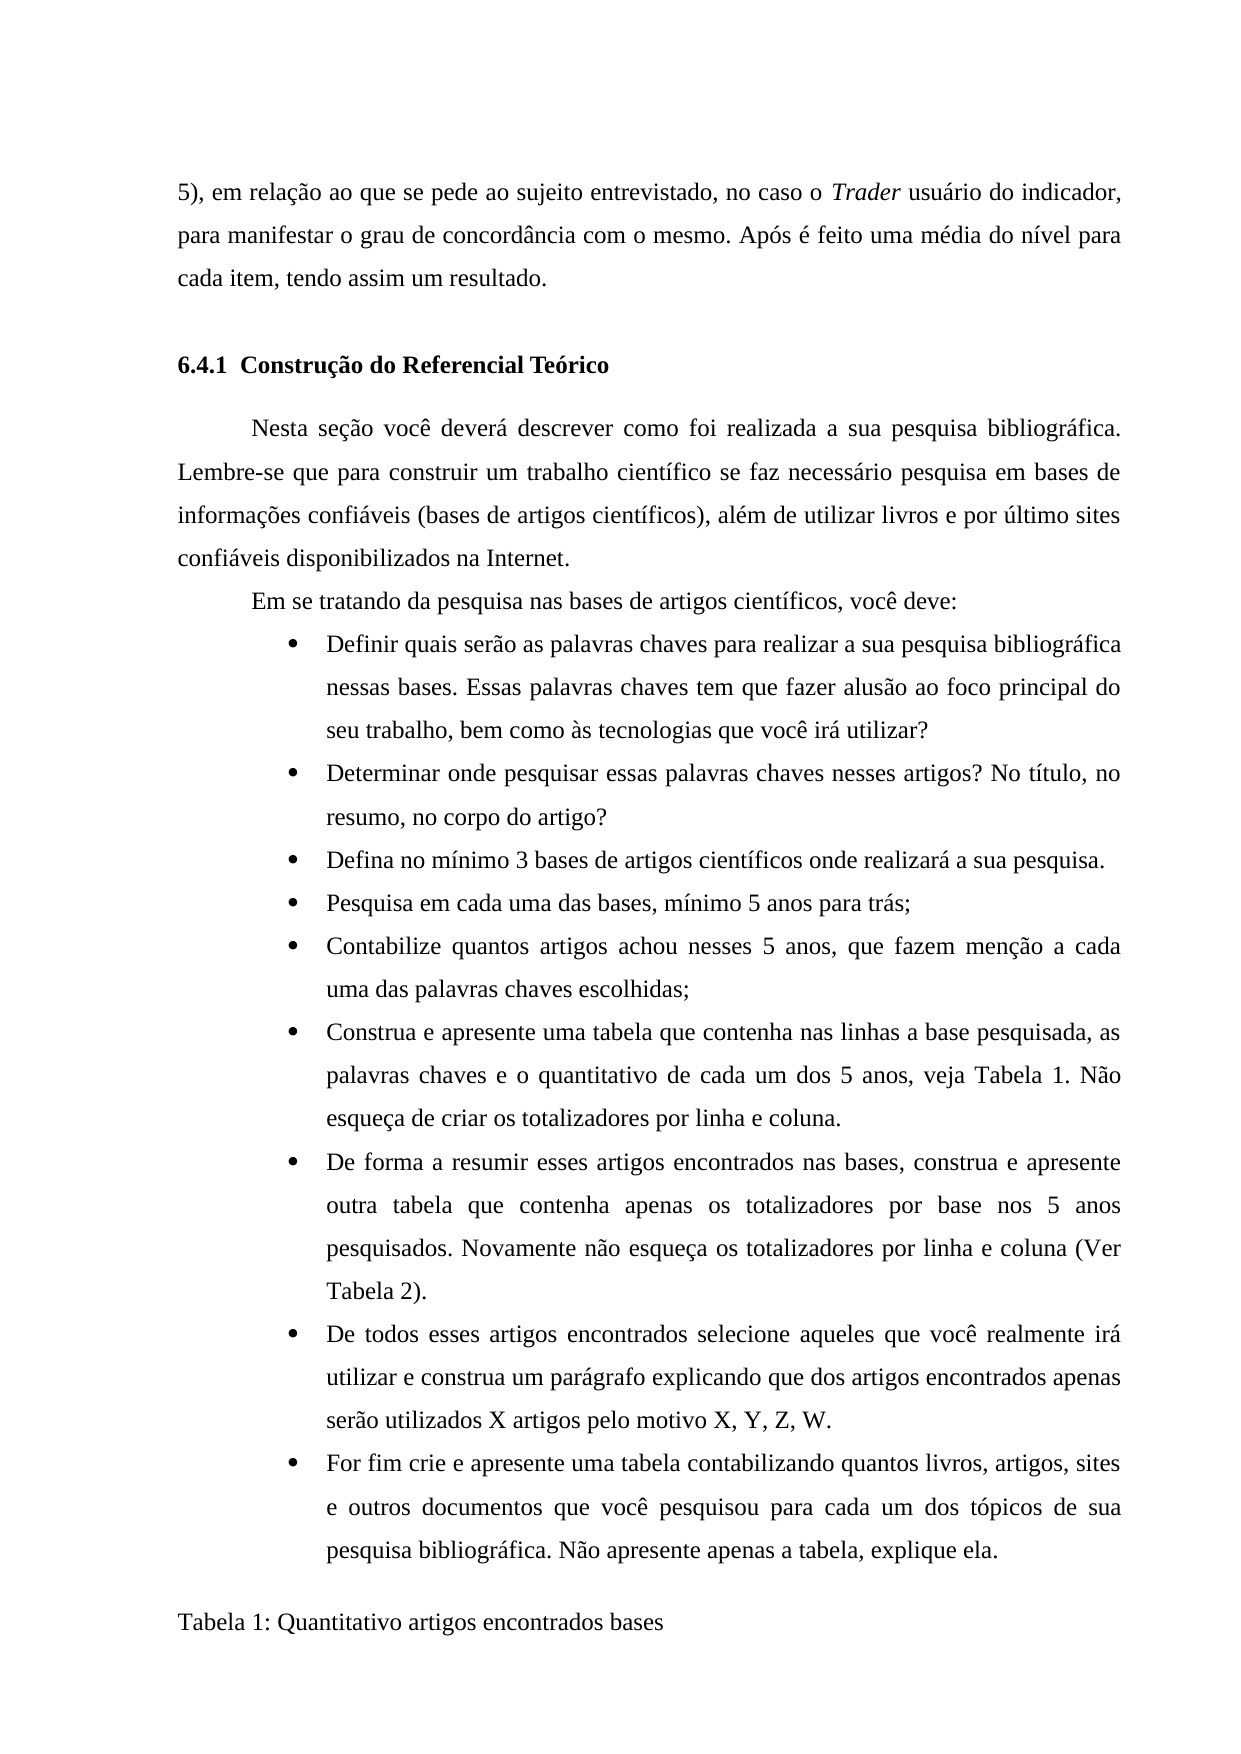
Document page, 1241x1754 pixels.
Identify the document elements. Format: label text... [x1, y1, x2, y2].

list De todos esses artigos encontrados selecione aqueles que você realmente irá utilizar e construa um parágrafo explicando que dos artigos encontrados apenas serão utilizados X artigos pelo motivo X, Y, Z, W. [288, 1319, 1122, 1434]
list Definir quais serão as palavras chaves para realizar a sua pesquisa bibliográfica nessas bases. Essas palavras chaves tem que fazer alusão ao foco principal do seu trabalho, bem como às tecnologias que você irá utilizar? [288, 629, 1122, 744]
text Nesta seção você deverá descrever como foi realizada a sua pesquisa bibliográfica. Lembre-se que para construir um trabalho científico se faz necessário pesquisa em bases de informações confiáveis (bases de artigos científicos), além de utilizar livros e por último sites confiáveis disponibilizados na Internet. [177, 413, 1122, 572]
text Em se tratando da pesquisa nas bases de artigos científicos, você deve: [177, 586, 1122, 615]
list Pesquisa em cada uma das bases, mínimo 5 anos para trás; [288, 888, 1122, 917]
list Construa e apresente uma tabela que contenha nas linhas a base pesquisada, as palavras chaves e o quantitativo de cada um dos 5 anos, veja Tabela 1. Não esqueça de criar os totalizadores por linha e coluna. [288, 1017, 1122, 1132]
text Tabela 1: Quantitativo artigos encontrados bases [177, 1607, 1122, 1635]
list Contabilize quantos artigos achou nesses 5 anos, que fazem menção a cada uma das palavras chaves escolhidas; [288, 931, 1122, 1003]
text 5), em relação ao que se pede ao sujeito entrevistado, no caso o Trader usuário do indicador, para manifestar o grau de concordância com o mesmo. Após é feito uma média do nível para cada item, tendo assim um resultado. [177, 177, 1122, 292]
subtitle Construção do Referencial Teórico [177, 350, 1122, 378]
list Determinar onde pesquisar essas palavras chaves nesses artigos? No título, no resumo, no corpo do artigo? [288, 758, 1122, 830]
list Defina no mínimo 3 bases de artigos científicos onde realizará a sua pesquisa. [288, 845, 1122, 873]
list De forma a resumir esses artigos encontrados nas bases, construa e apresente outra tabela que contenha apenas os totalizadores por base nos 5 anos pesquisados. Novamente não esqueça os totalizadores por linha e coluna (Ver Tabela 2). [288, 1147, 1122, 1305]
list For fim crie e apresente uma tabela contabilizando quantos livros, artigos, sites e outros documentos que você pesquisou para cada um dos tópicos de sua pesquisa bibliográfica. Não apresente apenas a tabela, explique ela. [288, 1448, 1122, 1563]
